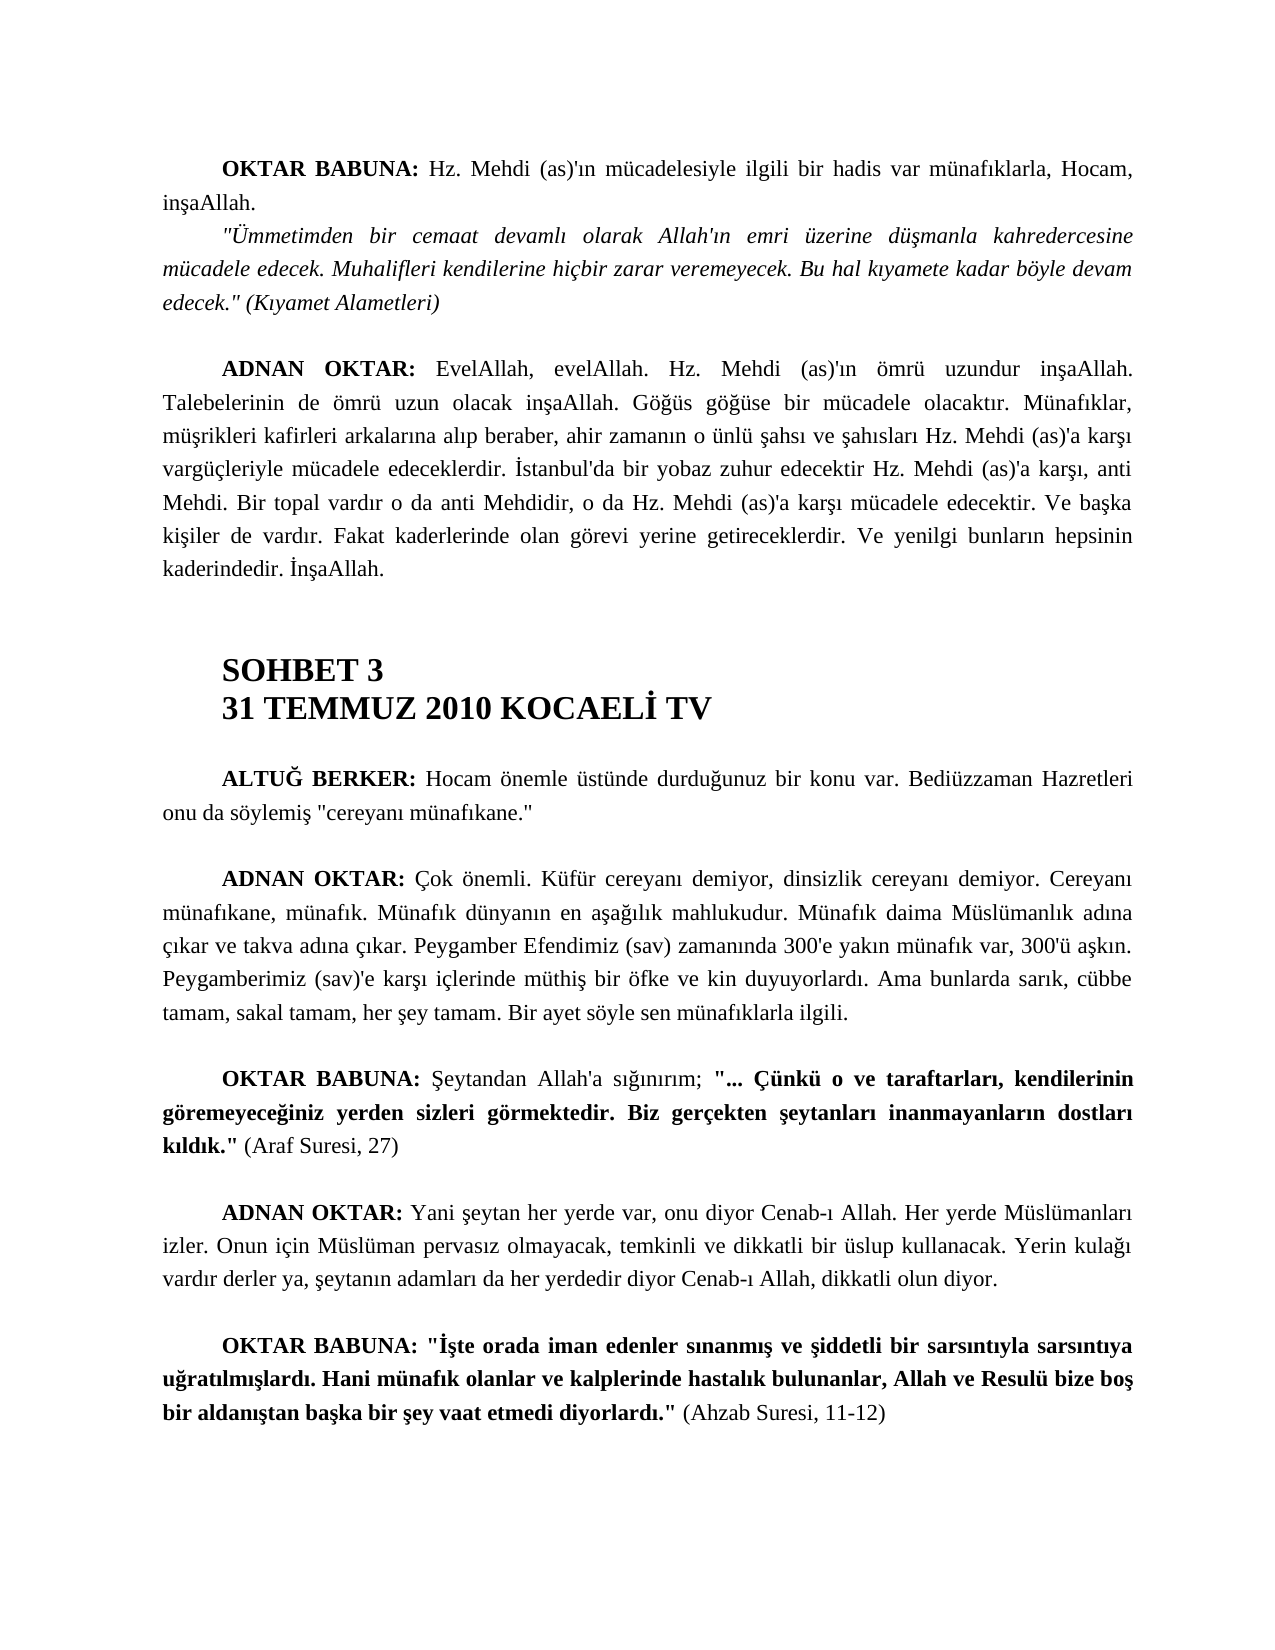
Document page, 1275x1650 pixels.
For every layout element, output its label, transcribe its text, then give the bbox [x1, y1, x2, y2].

text OKTAR BABUNA: "İşte orada iman edenler sınanmış ve şiddetli bir sarsıntıyla sarsıntıya uğratılmışlardı. Hani münafık olanlar ve kalplerinde hastalık bulunanlar, Allah ve Resulü bize boş bir aldanıştan başka bir şey vaat etmedi diyorlardı." (Ahzab Suresi, 11-12) [162, 1327, 1134, 1427]
text ALTUĞ BERKER: Hocam önemle üstünde durduğunuz bir konu var. Bediüzzaman Hazretleri onu da söylemiş "cereyanı münafıkane." [162, 760, 1134, 827]
text OKTAR BABUNA: Şeytandan Allah'a sığınırım; "... Çünkü o ve taraftarları, kendilerinin göremeyeceğiniz yerden sizleri görmektedir. Biz gerçekten şeytanları inanmayanların dostları kıldık." (Araf Suresi, 27) [162, 1060, 1134, 1160]
text "Ümmetimden bir cemaat devamlı olarak Allah'ın emri üzerine düşmanla kahredercesine mücadele edecek. Muhalifleri kendilerine hiçbir zarar veremeyecek. Bu hal kıyamete kadar böyle devam edecek." (Kıyamet Alametleri) [162, 217, 1134, 317]
subtitle 31 TEMMUZ 2010 KOCAELİ TV [162, 688, 1134, 727]
text ADNAN OKTAR: Yani şeytan her yerde var, onu diyor Cenab-ı Allah. Her yerde Müslümanları izler. Onun için Müslüman pervasız olmayacak, temkinli ve dikkatli bir üslup kullanacak. Yerin kulağı vardır derler ya, şeytanın adamları da her yerdedir diyor Cenab-ı Allah, dikkatli olun diyor. [162, 1193, 1134, 1293]
text OKTAR BABUNA: Hz. Mehdi (as)'ın mücadelesiyle ilgili bir hadis var münafıklarla, Hocam, inşaAllah. [162, 150, 1134, 217]
text ADNAN OKTAR: Çok önemli. Küfür cereyanı demiyor, dinsizlik cereyanı demiyor. Cereyanı münafıkane, münafık. Münafık dünyanın en aşağılık mahlukudur. Münafık daima Müslümanlık adına çıkar ve takva adına çıkar. Peygamber Efendimiz (sav) zamanında 300'e yakın münafık var, 300'ü aşkın. Peygamberimiz (sav)'e karşı içlerinde müthiş bir öfke ve kin duyuyorlardı. Ama bunlarda sarık, cübbe tamam, sakal tamam, her şey tamam. Bir ayet söyle sen münafıklarla ilgili. [162, 860, 1134, 1027]
subtitle SOHBET 3 [162, 650, 1134, 688]
text ADNAN OKTAR: EvelAllah, evelAllah. Hz. Mehdi (as)'ın ömrü uzundur inşaAllah. Talebelerinin de ömrü uzun olacak inşaAllah. Göğüs göğüse bir mücadele olacaktır. Münafıklar, müşrikleri kafirleri arkalarına alıp beraber, ahir zamanın o ünlü şahsı ve şahısları Hz. Mehdi (as)'a karşı vargüçleriyle mücadele edeceklerdir. İstanbul'da bir yobaz zuhur edecektir Hz. Mehdi (as)'a karşı, anti Mehdi. Bir topal vardır o da anti Mehdidir, o da Hz. Mehdi (as)'a karşı mücadele edecektir. Ve başka kişiler de vardır. Fakat kaderlerinde olan görevi yerine getireceklerdir. Ve yenilgi bunların hepsinin kaderindedir. İnşaAllah. [162, 350, 1134, 583]
